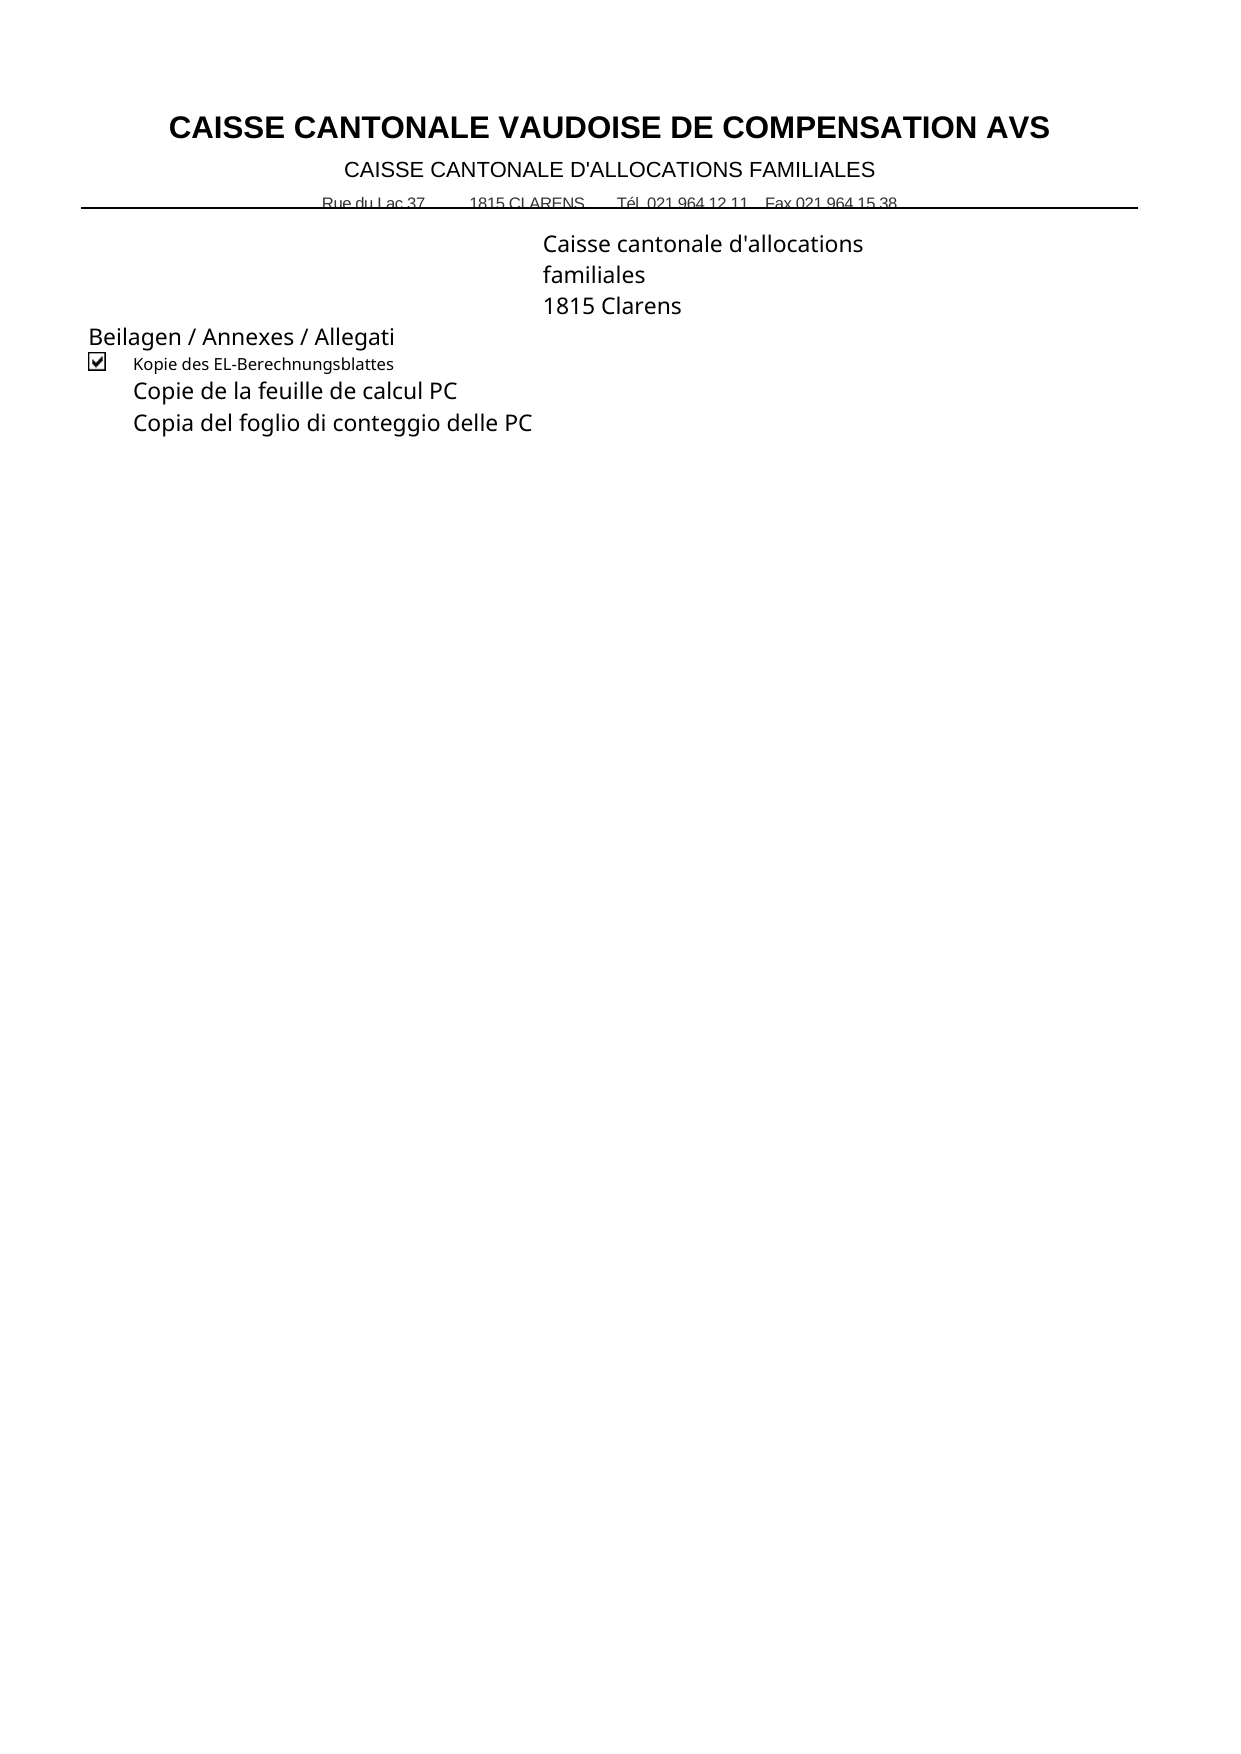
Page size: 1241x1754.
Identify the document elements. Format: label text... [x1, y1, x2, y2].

table_cell [440, 228, 535, 321]
table_cell [918, 228, 1158, 321]
picture [88, 352, 106, 371]
table_cell Caisse cantonale d'allocations familiales 1815 Clarens [535, 228, 917, 321]
table_cell [81, 353, 126, 438]
table_cell [81, 228, 440, 321]
table_cell Beilagen / Annexes / Allegati [81, 321, 1158, 353]
table_cell Kopie des EL-Berechnungsblattes Copie de la feuille de calcul PC Copia del foglio di conteggio delle PC [126, 353, 1158, 438]
